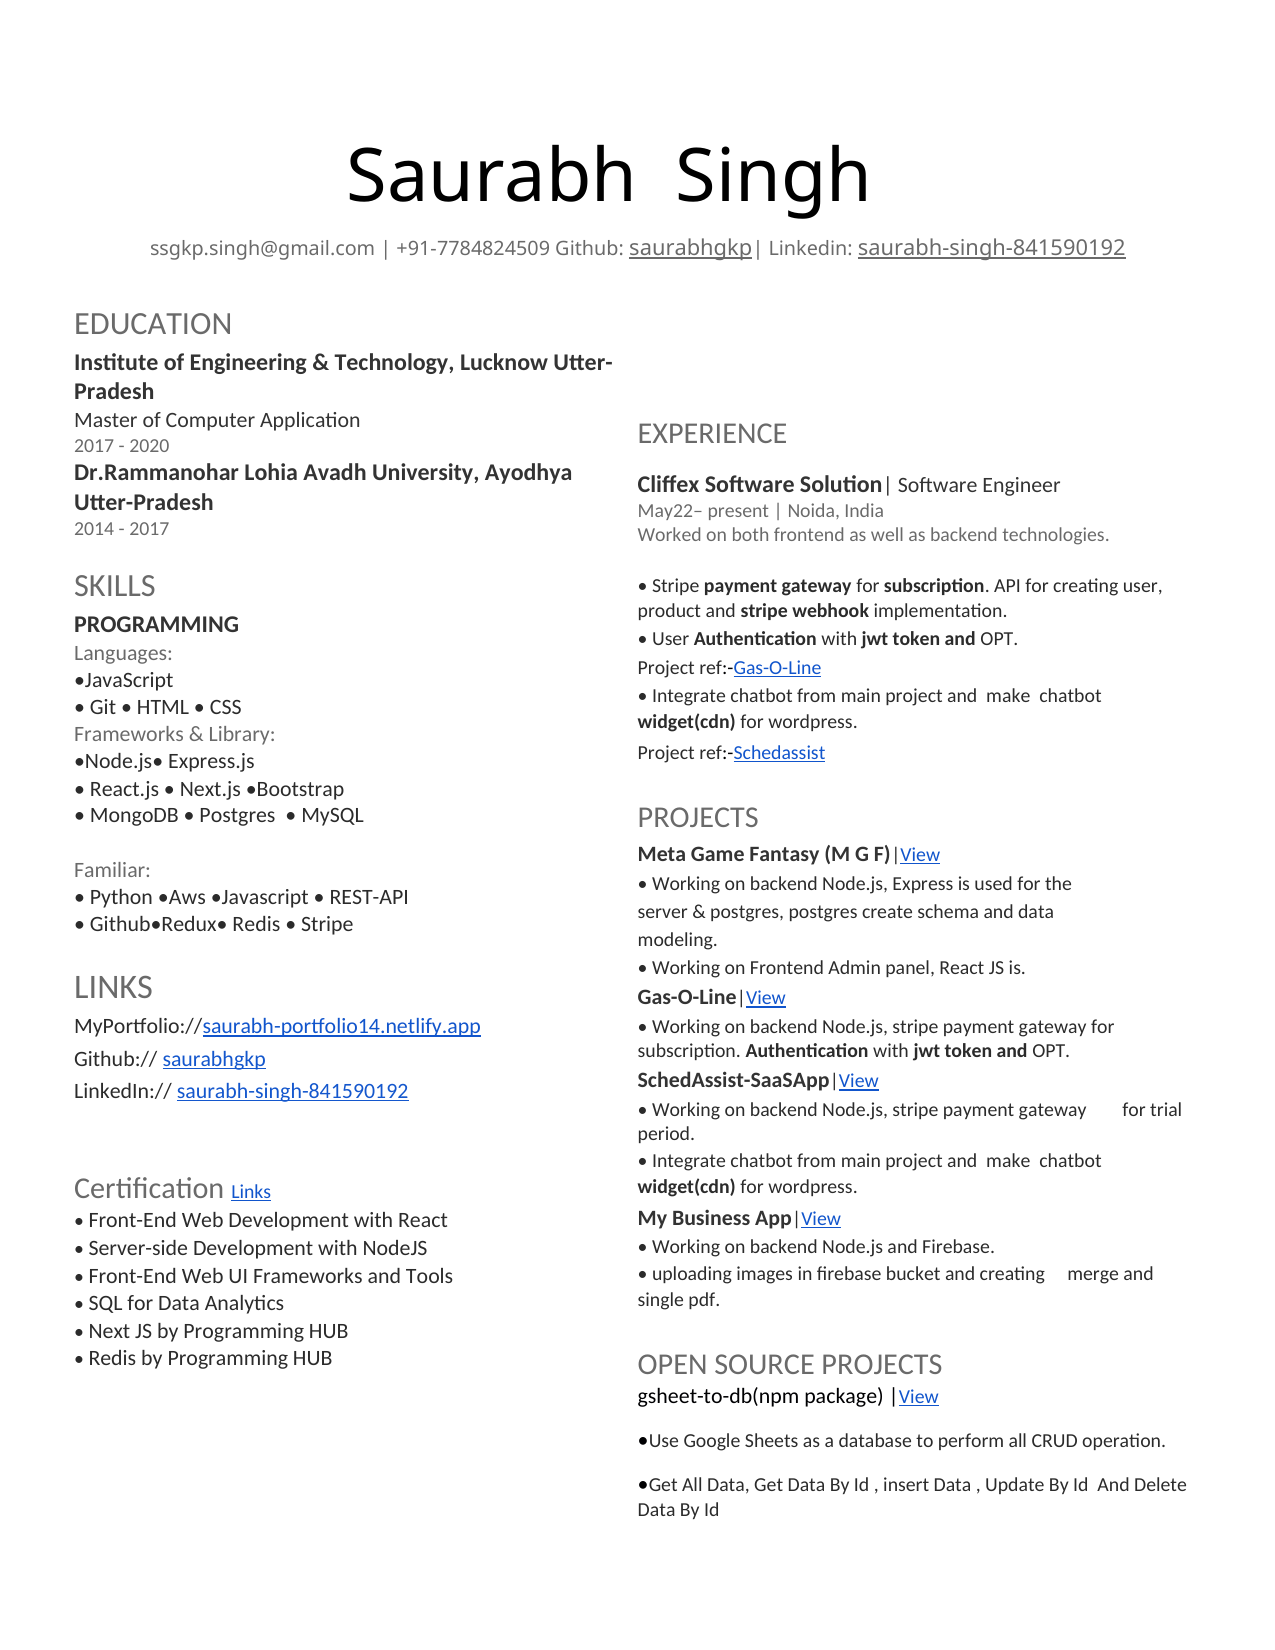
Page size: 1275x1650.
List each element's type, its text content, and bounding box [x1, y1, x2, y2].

text My Business App|View [637, 1204, 1201, 1231]
text • Integrate chatbot from main project and make chatbot widget(cdn) for wordpress. [637, 1148, 1201, 1198]
text SKILLS [74, 565, 637, 605]
text Dr.Rammanohar Lohia Avadh University, Ayodhya Utter-Pradesh [74, 457, 637, 516]
text OPEN SOURCE PROJECTS gsheet-to-db(npm package) |View [637, 1345, 1201, 1408]
text Gas-O-Line|View [637, 983, 1201, 1010]
text • Stripe payment gateway for subscription. API for creating user, product and stripe webhook implementation. [637, 573, 1201, 622]
text Cliffex Software Solution| Software Engineer [637, 469, 1201, 498]
text Project ref:-Gas-O-Line [637, 655, 1201, 679]
text • Working on Frontend Admin panel, React JS is. [637, 955, 1201, 979]
text Saurabh Singh [74, 122, 872, 223]
text • React.js • Next.js •Bootstrap [74, 775, 637, 801]
text Languages: [74, 639, 637, 665]
text Meta Game Fantasy (M G F)|View [637, 840, 1201, 867]
text LINKS [74, 965, 637, 1007]
text •Node.js• Express.js [74, 748, 637, 774]
text EXPERIENCE [637, 414, 1201, 451]
text • SQL for Data Analytics [74, 1289, 637, 1316]
text • Github•Redux• Redis • Stripe [74, 910, 637, 964]
text •Use Google Sheets as a database to perform all CRUD operation. [637, 1426, 1201, 1453]
text PROJECTS [637, 798, 1201, 835]
text MyPortfolio://saurabh-portfolio14.netlify.app [74, 1013, 637, 1039]
text • Front-End Web UI Frameworks and Tools [74, 1262, 637, 1289]
text modeling. [637, 927, 1201, 951]
text LinkedIn:// saurabh-singh-841590192 [74, 1077, 637, 1103]
text • Working on backend Node.js, Express is used for the [637, 871, 1201, 895]
text • Working on backend Node.js, stripe payment gateway for trial period. [637, 1097, 1201, 1146]
text ssgkp.singh@gmail.com | +91-7784824509 Github: saurabhgkp| Linkedin: saurabh-singh-841590192 [74, 232, 1201, 262]
text • Next JS by Programming HUB [74, 1317, 637, 1343]
text 2017 - 2020 [74, 433, 637, 457]
text • Front-End Web Development with React [74, 1206, 637, 1233]
text Familiar: [74, 856, 637, 883]
text Master of Computer Application [74, 406, 637, 433]
text • MongoDB • Postgres • MySQL [74, 802, 637, 828]
text • Git • HTML • CSS [74, 693, 637, 720]
text • Integrate chatbot from main project and make chatbot widget(cdn) for wordpress. [637, 683, 1201, 733]
text • Working on backend Node.js and Firebase. [637, 1234, 1201, 1259]
text •Get All Data, Get Data By Id , insert Data , Update By Id And Delete Data By Id [637, 1470, 1201, 1521]
text PROGRAMMING [74, 609, 637, 639]
text Github:// saurabhgkp [74, 1045, 637, 1071]
text Frameworks & Library: [74, 721, 637, 747]
text • User Authentication with jwt token and OPT. [637, 626, 1201, 650]
text Institute of Engineering & Technology, Lucknow Utter-Pradesh [74, 347, 637, 406]
text EDUCATION [74, 303, 637, 342]
text • uploading images in firebase bucket and creating merge and single pdf. [637, 1261, 1201, 1311]
text • Python •Aws •Javascript • REST-API [74, 883, 637, 910]
text SchedAssist-SaaSApp|View [637, 1067, 1201, 1093]
text •JavaScript [74, 666, 637, 693]
text • Working on backend Node.js, stripe payment gateway for subscription. Authentication with jwt token and OPT. [637, 1014, 1201, 1063]
text Certification Links [74, 1169, 637, 1206]
text server & postgres, postgres create schema and data [637, 899, 1201, 923]
text 2014 - 2017 [74, 516, 637, 540]
text Project ref:-Schedassist [637, 740, 1201, 764]
text Worked on both frontend as well as backend technologies. [637, 522, 1201, 547]
text • Server-side Development with NodeJSpr Mong [74, 1233, 637, 1262]
text • Redis by Programming HUB [74, 1344, 637, 1371]
text May22– present | Noida, India [637, 498, 1201, 522]
